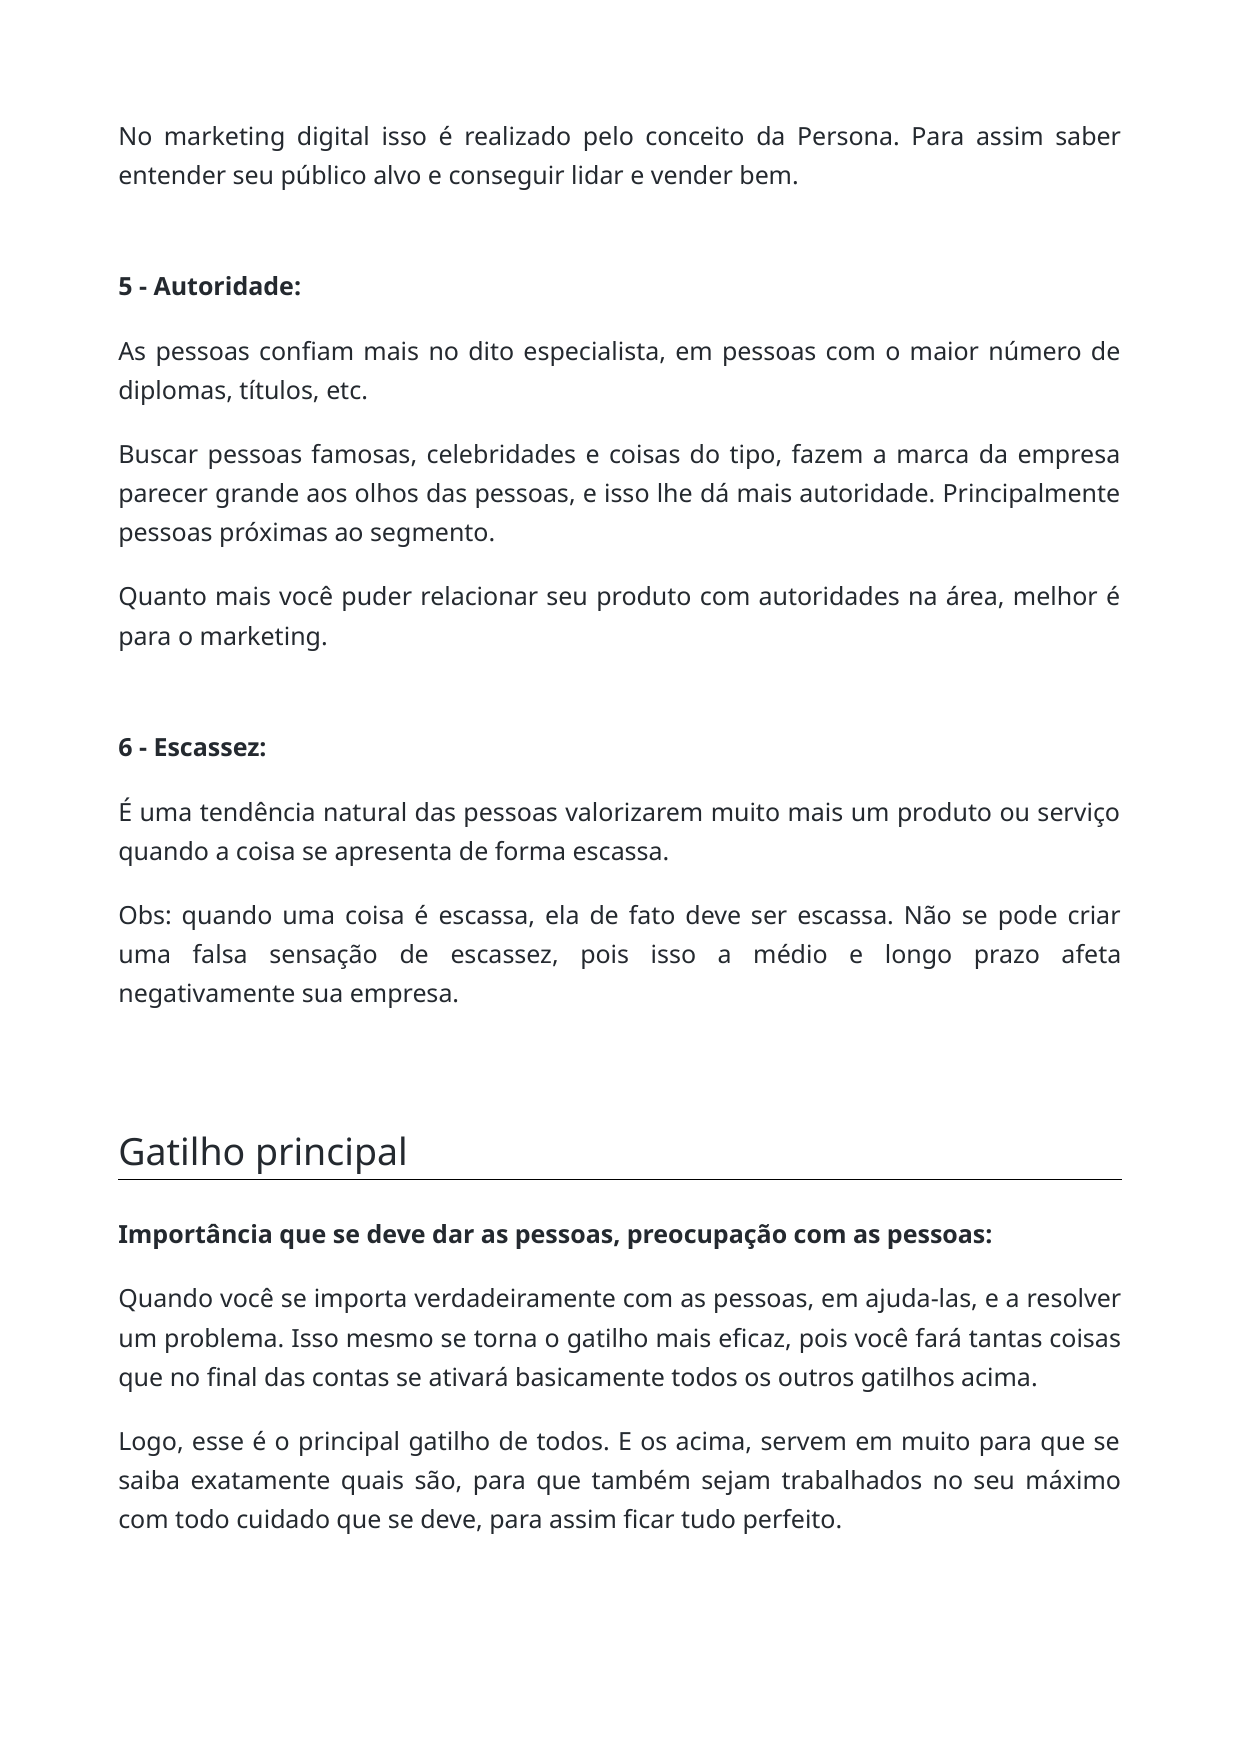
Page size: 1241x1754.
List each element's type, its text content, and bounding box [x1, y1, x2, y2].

text 5 - Autoridade: [118, 269, 1122, 303]
text Logo, esse é o principal gatilho de todos. E os acima, servem em muito para que se saiba exatamente quais são, para que também sejam trabalhados no seu máximo com todo cuidado que se deve, para assim ficar tudo perfeito. [118, 1423, 1122, 1536]
text É uma tendência natural das pessoas valorizarem muito mais um produto ou serviço quando a coisa se apresenta de forma escassa. [118, 794, 1122, 867]
text Quanto mais você puder relacionar seu produto com autoridades na área, melhor é para o marketing. [118, 579, 1122, 652]
text As pessoas confiam mais no dito especialista, em pessoas com o maior número de diplomas, títulos, etc. [118, 333, 1122, 406]
text Obs: quando uma coisa é escassa, ela de fato deve ser escassa. Não se pode criar uma falsa sensação de escassez, pois isso a médio e longo prazo afeta negativamente sua empresa. [118, 897, 1122, 1010]
text 6 - Escassez: [118, 730, 1122, 764]
text No marketing digital isso é realizado pelo conceito da Persona. Para assim saber entender seu público alvo e conseguir lidar e vender bem. [118, 118, 1122, 191]
subtitle Gatilho principal [118, 1125, 1122, 1179]
text Importância que se deve dar as pessoas, preocupação com as pessoas: [118, 1217, 1122, 1251]
text Buscar pessoas famosas, celebridades e coisas do tipo, fazem a marca da empresa parecer grande aos olhos das pessoas, e isso lhe dá mais autoridade. Principalmente pessoas próximas ao segmento. [118, 437, 1122, 549]
text Quando você se importa verdadeiramente com as pessoas, em ajuda-las, e a resolver um problema. Isso mesmo se torna o gatilho mais eficaz, pois você fará tantas coisas que no final das contas se ativará basicamente todos os outros gatilhos acima. [118, 1281, 1122, 1393]
